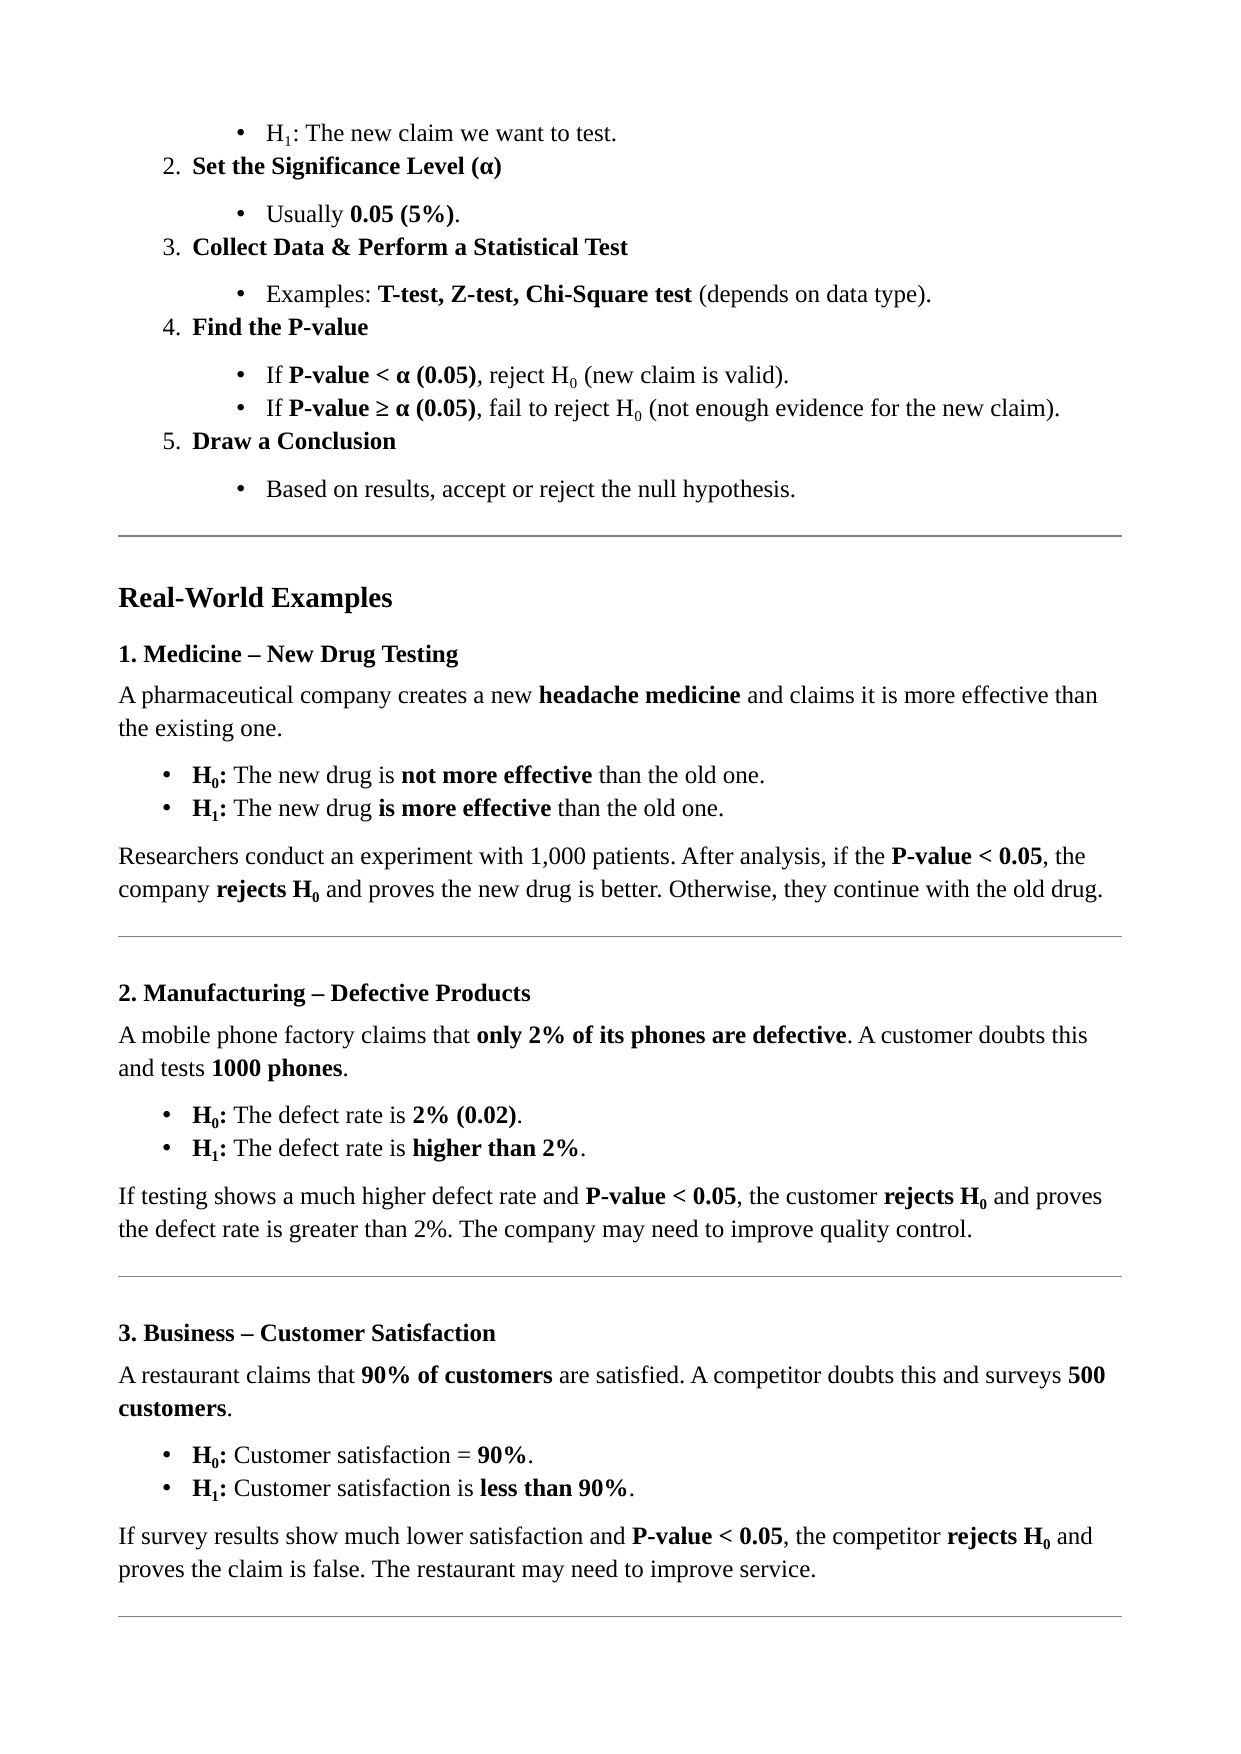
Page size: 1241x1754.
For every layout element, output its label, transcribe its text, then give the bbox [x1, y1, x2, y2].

list H₀: Customer satisfaction = 90%. [162, 1440, 1122, 1469]
text If testing shows a much higher defect rate and P-value < 0.05, the customer rejects H₀ and proves the defect rate is greater than 2%. The company may need to improve quality control. [118, 1181, 1122, 1243]
subtitle 1. Medicine – New Drug Testing [118, 639, 1122, 667]
subtitle Real-World Examples [118, 580, 1122, 614]
text A pharmaceutical company creates a new headache medicine and claims it is more effective than the existing one. [118, 680, 1122, 742]
list H₀: The new drug is not more effective than the old one. [162, 761, 1122, 789]
list H₁: The new drug is more effective than the old one. [162, 793, 1122, 822]
list Find the P-value [162, 312, 1122, 341]
text A mobile phone factory claims that only 2% of its phones are defective. A customer doubts this and tests 1000 phones. [118, 1020, 1122, 1082]
text If survey results show much lower satisfaction and P-value < 0.05, the competitor rejects H₀ and proves the claim is false. The restaurant may need to improve service. [118, 1521, 1122, 1583]
text Researchers conduct an experiment with 1,000 patients. After analysis, if the P-value < 0.05, the company rejects H₀ and proves the new drug is better. Otherwise, they continue with the old drug. [118, 841, 1122, 903]
list Draw a Conclusion [162, 426, 1122, 455]
list H₁: The new claim we want to test. [236, 118, 1122, 147]
list Usually 0.05 (5%). [236, 199, 1122, 227]
subtitle 3. Business – Customer Satisfaction [118, 1318, 1122, 1347]
list Examples: T-test, Z-test, Chi-Square test (depends on data type). [236, 279, 1122, 308]
list If P-value ≥ α (0.05), fail to reject H₀ (not enough evidence for the new claim). [236, 393, 1122, 422]
subtitle 2. Manufacturing – Defective Products [118, 978, 1122, 1007]
list Set the Significance Level (α) [162, 151, 1122, 180]
text A restaurant claims that 90% of customers are satisfied. A competitor doubts this and surveys 500 customers. [118, 1360, 1122, 1421]
list Based on results, accept or reject the null hypothesis. [236, 474, 1122, 502]
list If P-value < α (0.05), reject H₀ (new claim is valid). [236, 360, 1122, 389]
list H₀: The defect rate is 2% (0.02). [162, 1100, 1122, 1129]
list Collect Data & Perform a Statistical Test [162, 232, 1122, 261]
list H₁: Customer satisfaction is less than 90%. [162, 1473, 1122, 1502]
list H₁: The defect rate is higher than 2%. [162, 1133, 1122, 1162]
